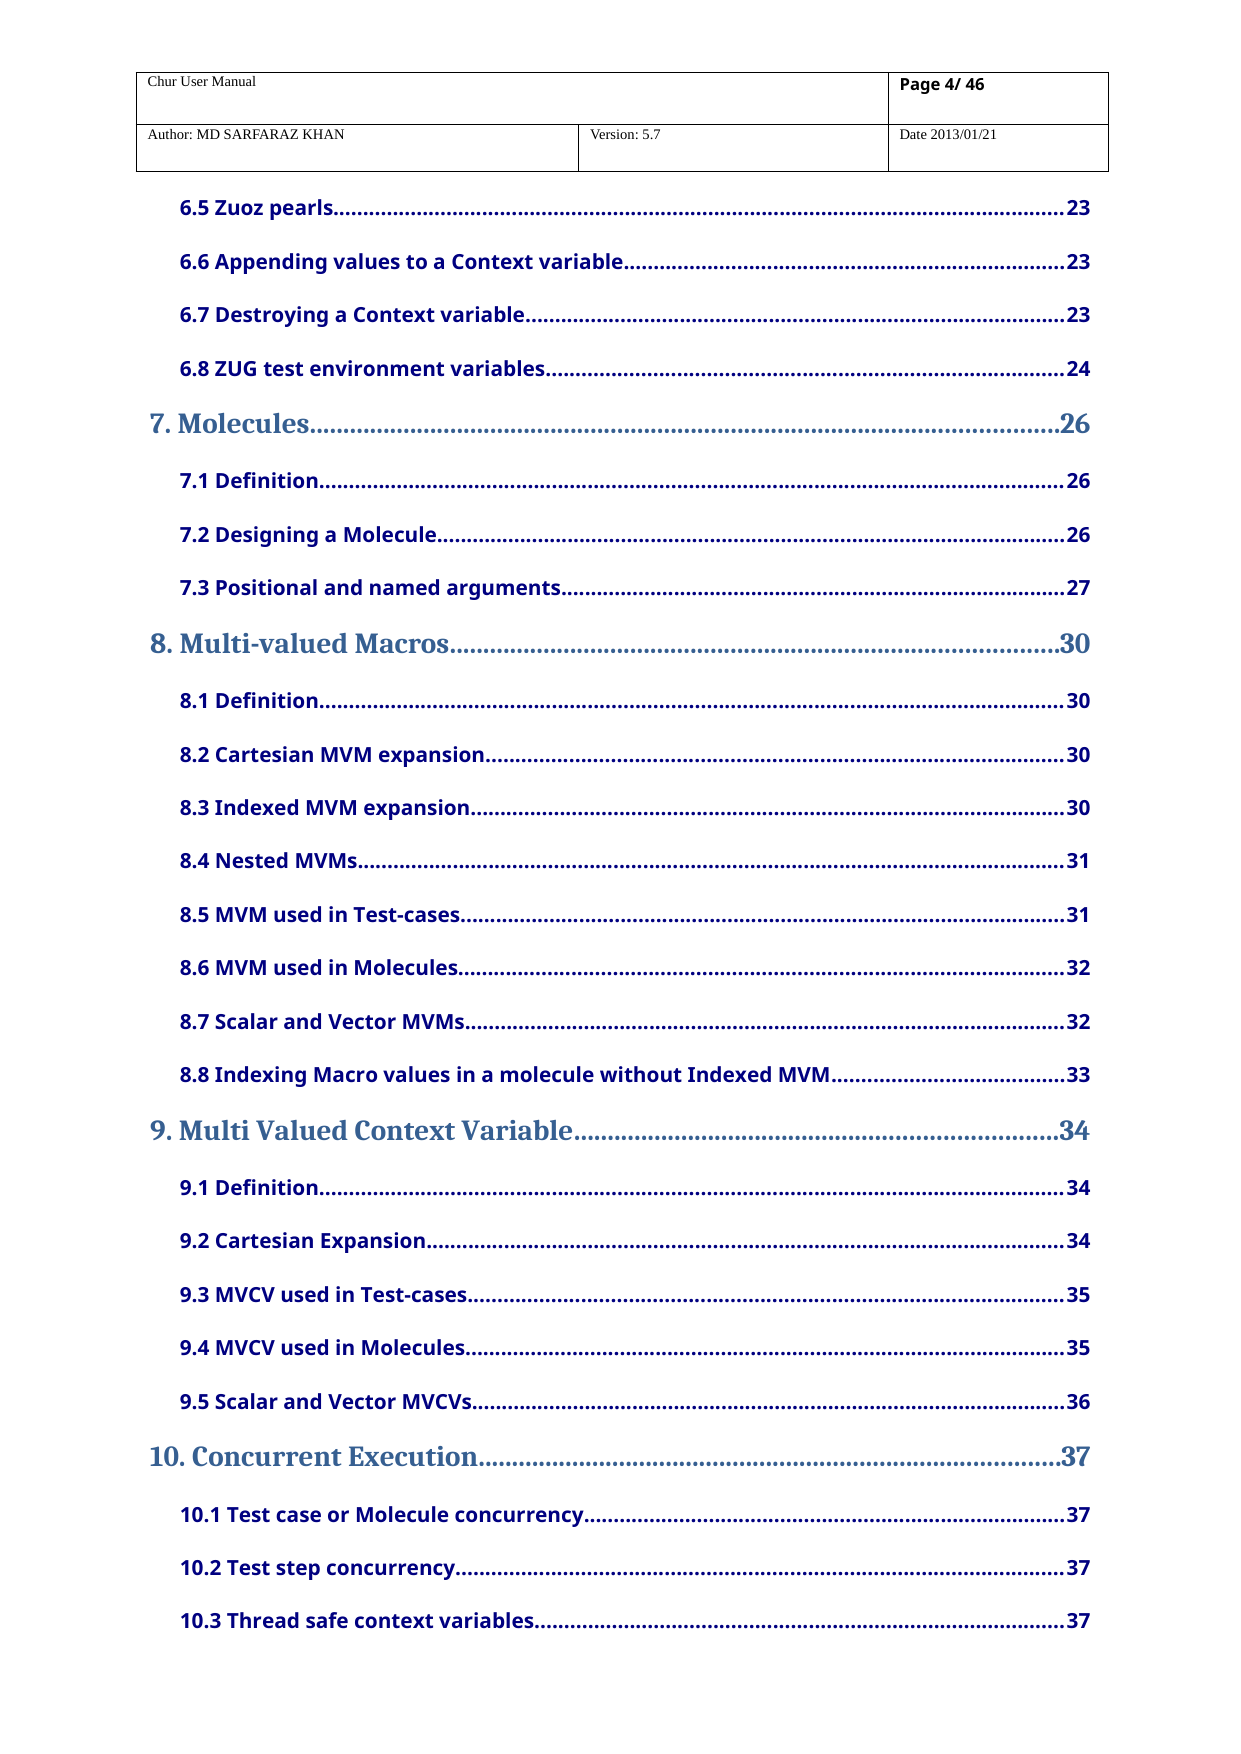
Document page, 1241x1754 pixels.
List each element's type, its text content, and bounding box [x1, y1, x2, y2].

text 7.1 Definition 26 [179, 467, 1090, 495]
text 9.4 MVCV used in Molecules 35 [179, 1333, 1090, 1362]
text 7. Molecules 26 [150, 407, 1090, 441]
text 8. Multi-valued Macros 30 [150, 627, 1090, 661]
text 8.3 Indexed MVM expansion 30 [179, 793, 1090, 822]
text 7.2 Designing a Molecule 26 [179, 520, 1090, 548]
text 8.8 Indexing Macro values in a molecule without Indexed MVM 33 [179, 1060, 1090, 1089]
text 6.7 Destroying a Context variable 23 [179, 300, 1090, 329]
text 10.2 Test step concurrency 37 [179, 1553, 1090, 1582]
text 8.4 Nested MVMs 31 [179, 847, 1090, 875]
text 9.2 Cartesian Expansion 34 [179, 1227, 1090, 1255]
text 6.6 Appending values to a Context variable 23 [179, 247, 1090, 275]
text 8.2 Cartesian MVM expansion 30 [179, 740, 1090, 768]
text 8.5 MVM used in Test-cases 31 [179, 900, 1090, 928]
text 7.3 Positional and named arguments 27 [179, 573, 1090, 602]
text 10.1 Test case or Molecule concurrency 37 [179, 1500, 1090, 1528]
text 9.3 MVCV used in Test-cases 35 [179, 1280, 1090, 1308]
text 10.3 Thread safe context variables 37 [179, 1607, 1090, 1635]
text 6.8 ZUG test environment variables 24 [179, 354, 1090, 382]
text 10. Concurrent Execution 37 [150, 1440, 1090, 1474]
text 8.6 MVM used in Molecules 32 [179, 953, 1090, 982]
text 9.1 Definition 34 [179, 1173, 1090, 1202]
text 9.5 Scalar and Vector MVCVs 36 [179, 1387, 1090, 1415]
text 9. Multi Valued Context Variable 34 [150, 1114, 1090, 1147]
text 8.7 Scalar and Vector MVMs 32 [179, 1007, 1090, 1035]
text 6.5 Zuoz pearls 23 [179, 193, 1090, 222]
text 8.1 Definition 30 [179, 686, 1090, 715]
